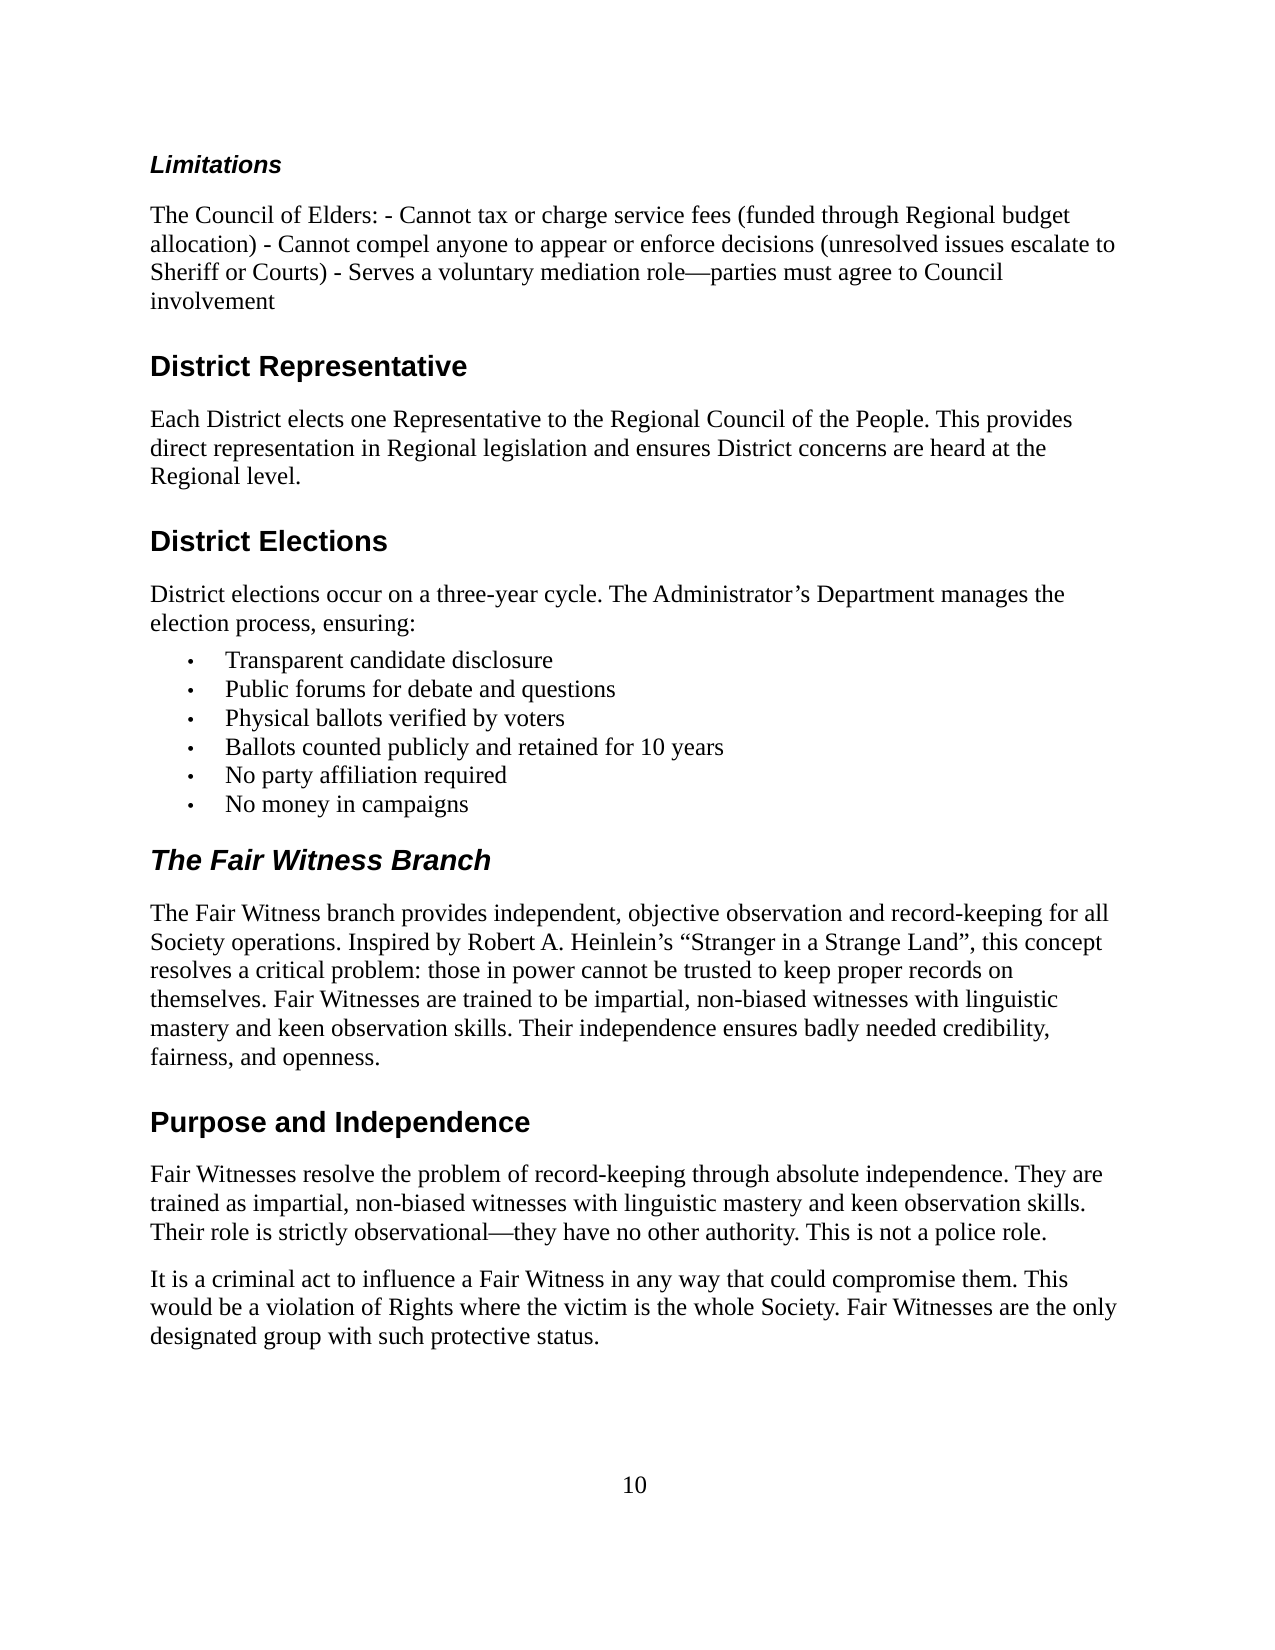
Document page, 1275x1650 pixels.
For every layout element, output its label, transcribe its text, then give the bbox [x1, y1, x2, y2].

list No party affiliation required [187, 761, 1125, 789]
list Physical ballots verified by voters [187, 703, 1125, 732]
list No money in campaigns [187, 789, 1125, 818]
text The Council of Elders: - Cannot tax or charge service fees (funded through Regional budget allocation) - Cannot compel anyone to appear or enforce decisions (unresolved issues escalate to Sheriff or Courts) - Serves a voluntary mediation role—parties must agree to Council involvement [150, 200, 1125, 315]
list Transparent candidate disclosure [187, 646, 1125, 674]
text Fair Witnesses resolve the problem of record-keeping through absolute independence. They are trained as impartial, non-biased witnesses with linguistic mastery and keen observation skills. Their role is strictly observational—they have no other authority. This is not a police role. [150, 1159, 1125, 1246]
subtitle District Representative [150, 349, 1125, 382]
text District elections occur on a three-year cycle. The Administrator’s Department manages the election process, ensuring: [150, 579, 1125, 637]
subtitle Purpose and Independence [150, 1104, 1125, 1138]
list Public forums for debate and questions [187, 674, 1125, 703]
subtitle District Elections [150, 524, 1125, 558]
text The Fair Witness branch provides independent, objective observation and record-keeping for all Society operations. Inspired by Robert A. Heinlein’s “Stranger in a Strange Land”, this concept resolves a critical problem: those in power cannot be trusted to keep proper records on themselves. Fair Witnesses are trained to be impartial, non-biased witnesses with linguistic mastery and keen observation skills. Their independence ensures badly needed credibility, fairness, and openness. [150, 898, 1125, 1071]
list Ballots counted publicly and retained for 10 years [187, 732, 1125, 761]
subtitle Limitations [150, 150, 1125, 178]
subtitle The Fair Witness Branch [150, 843, 1125, 877]
text It is a criminal act to influence a Fair Witness in any way that could compromise them. This would be a violation of Rights where the victim is the whole Society. Fair Witnesses are the only designated group with such protective status. [150, 1264, 1125, 1350]
text Each District elects one Representative to the Regional Council of the People. This provides direct representation in Regional legislation and ensures District concerns are heard at the Regional level. [150, 404, 1125, 490]
